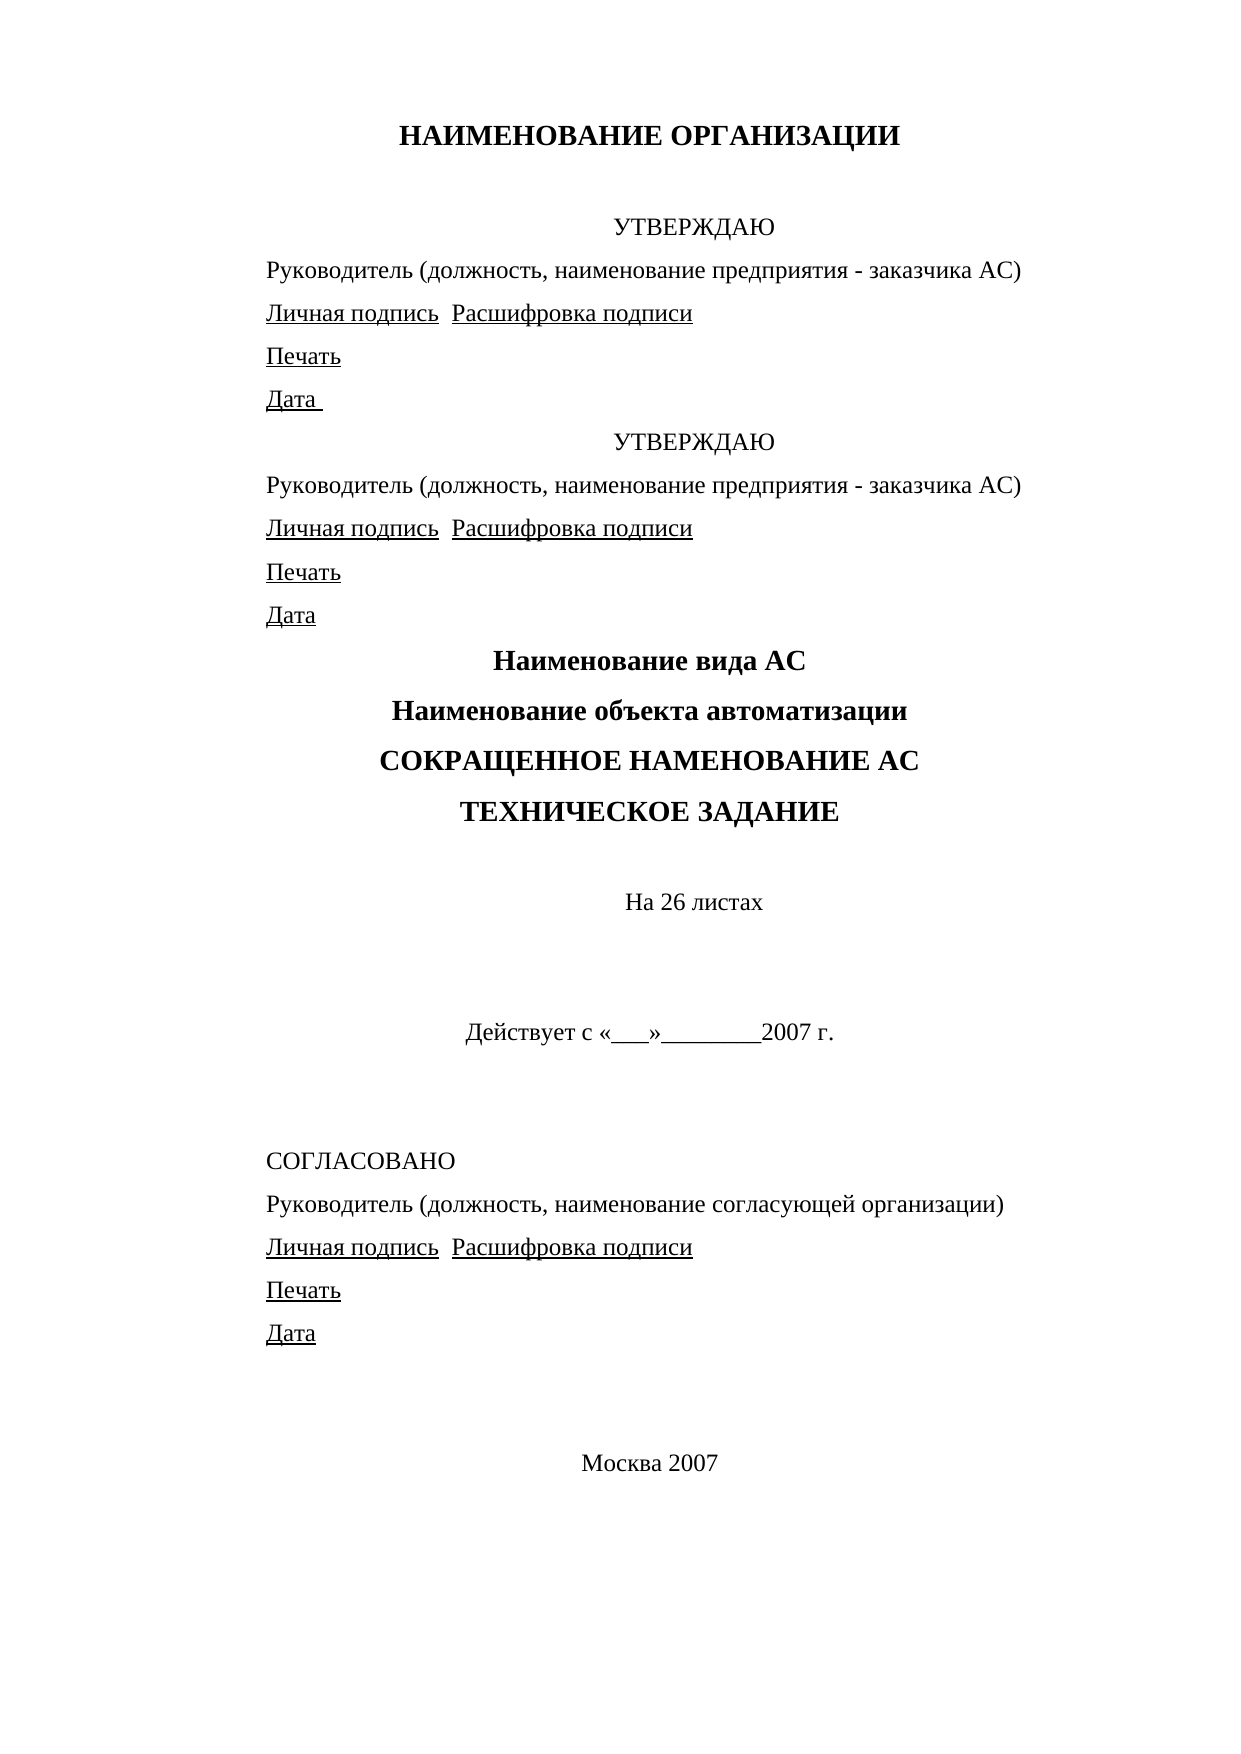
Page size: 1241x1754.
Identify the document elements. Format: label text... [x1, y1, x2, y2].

text Печать [177, 557, 1122, 585]
text Руководитель (должность, наименование предприятия - заказчика АС) [177, 470, 1122, 499]
text УТВЕРЖДАЮ [177, 427, 1122, 456]
text Личная подпись Расшифровка подписи [177, 1232, 1122, 1261]
subtitle Сокращенное наменование АС [177, 743, 1122, 777]
text Руководитель (должность, наименование согласующей организации) [177, 1189, 1122, 1218]
text Печать [177, 1275, 1122, 1304]
text Руководитель (должность, наименование предприятия - заказчика АС) [177, 255, 1122, 283]
text Действует с «___»________2007 г. [177, 1017, 1122, 1045]
text УТВЕРЖДАЮ [177, 212, 1122, 240]
text Дата [177, 1318, 1122, 1347]
text СОГЛАСОВАНО [177, 1146, 1122, 1175]
text Личная подпись Расшифровка подписи [177, 513, 1122, 542]
text Печать [177, 341, 1122, 370]
subtitle НАИМЕНОВАНИЕ ОРГАНИЗАЦИИ [177, 118, 1122, 152]
text Дата [177, 384, 1122, 413]
text Наименование вида АС [177, 643, 1122, 676]
text На 26 листах [177, 887, 1122, 916]
subtitle техническое задание [177, 794, 1122, 827]
text Личная подпись Расшифровка подписи [177, 298, 1122, 327]
text Москва 2007 [177, 1448, 1122, 1477]
text Дата [177, 600, 1122, 628]
text Наименование объекта автоматизации [177, 693, 1122, 727]
